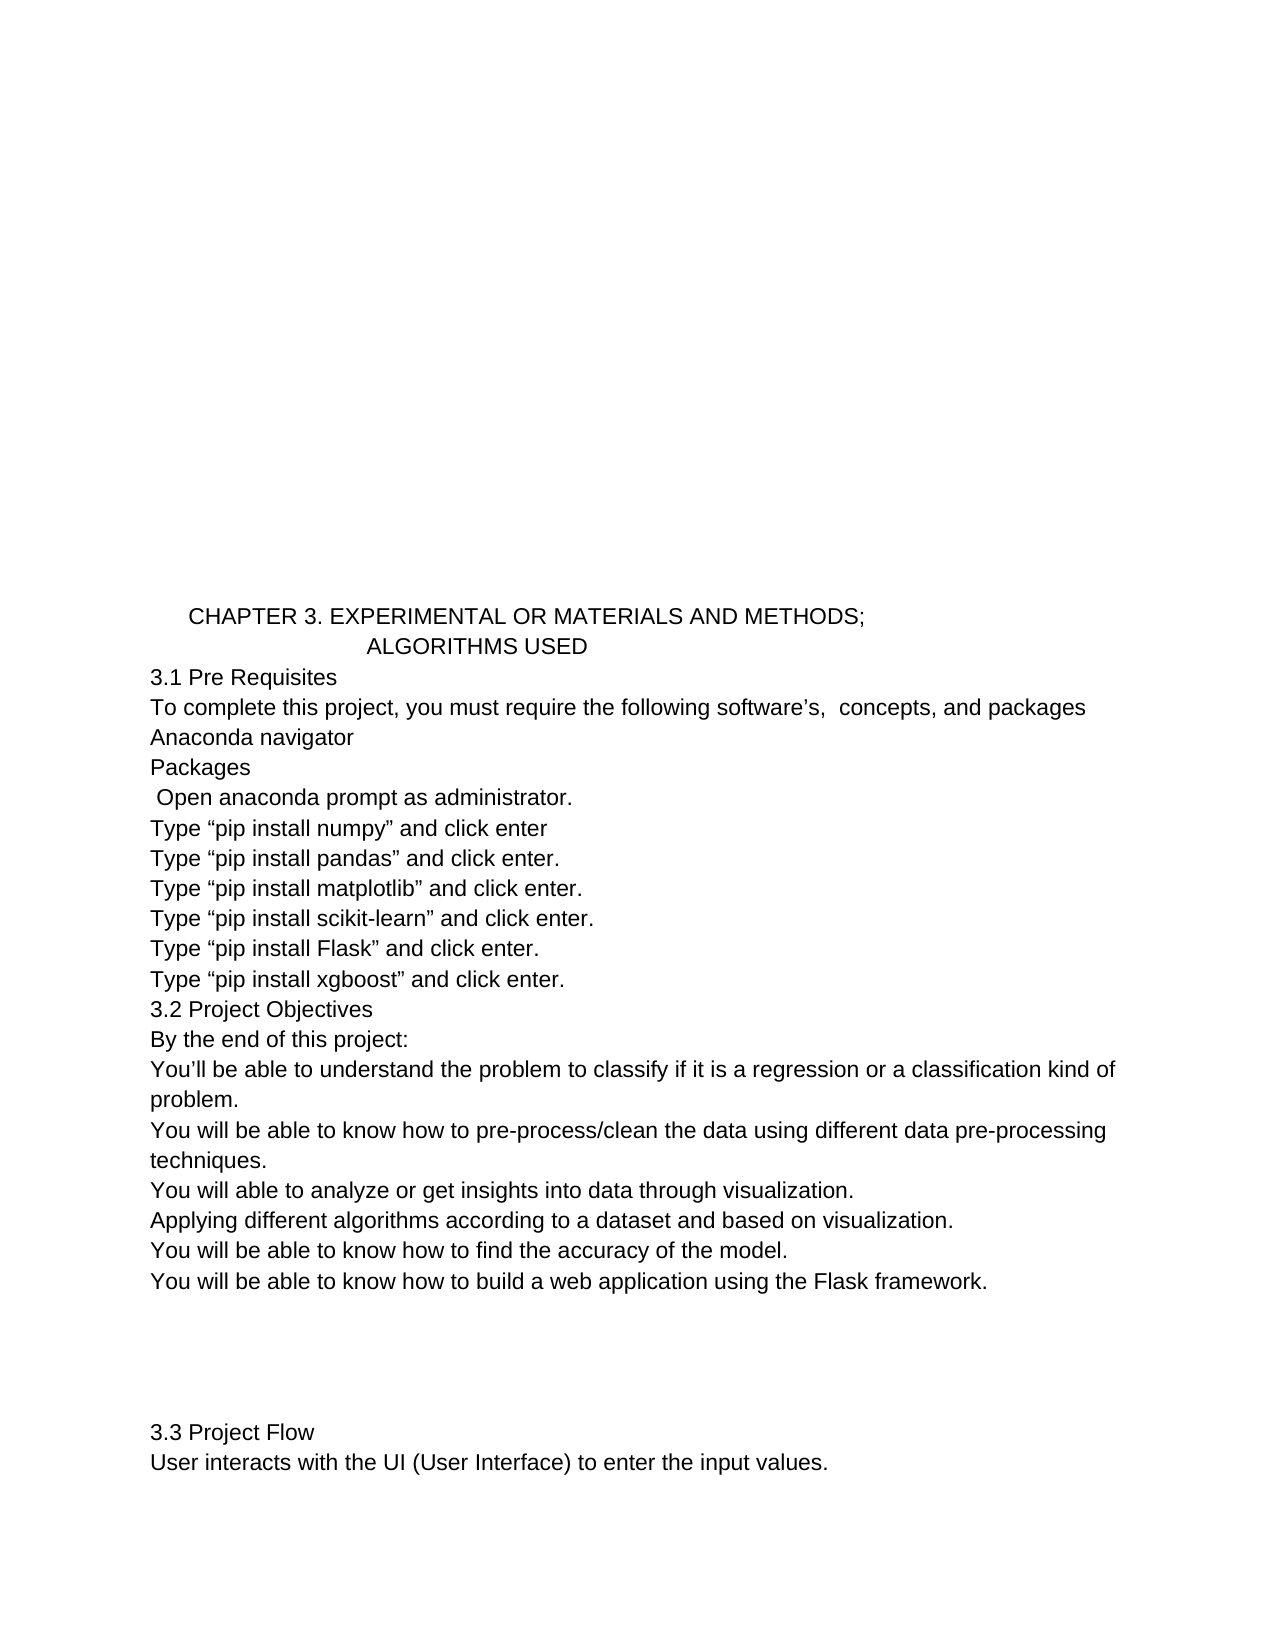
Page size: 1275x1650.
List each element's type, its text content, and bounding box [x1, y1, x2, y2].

text Anaconda navigator [150, 724, 1125, 750]
text 3.3 Project Flow [150, 1419, 1125, 1445]
text You will be able to know how to build a web application using the Flask framework. [150, 1268, 1125, 1294]
text You will able to analyze or get insights into data through visualization. [150, 1177, 1125, 1203]
text Type “pip install Flask” and click enter. [150, 935, 1125, 962]
text Packages [150, 754, 1125, 781]
text ALGORITHMS USED [150, 633, 1125, 660]
text By the end of this project: [150, 1026, 1125, 1052]
text CHAPTER 3. EXPERIMENTAL OR MATERIALS AND METHODS; [150, 603, 1125, 629]
text You will be able to know how to find the accuracy of the model. [150, 1237, 1125, 1264]
text Type “pip install scikit-learn” and click enter. [150, 905, 1125, 932]
text You’ll be able to understand the problem to classify if it is a regression or a classification kind of problem. [150, 1056, 1125, 1113]
text Type “pip install pandas” and click enter. [150, 845, 1125, 871]
text User interacts with the UI (User Interface) to enter the input values. [150, 1449, 1125, 1475]
text Open anaconda prompt as administrator. [150, 784, 1125, 811]
text Type “pip install matplotlib” and click enter. [150, 875, 1125, 901]
text 3.2 Project Objectives [150, 996, 1125, 1022]
text Applying different algorithms according to a dataset and based on visualization. [150, 1207, 1125, 1234]
text To complete this project, you must require the following software’s, concepts, and packages [150, 694, 1125, 720]
text Type “pip install numpy” and click enter [150, 814, 1125, 841]
text 3.1 Pre Requisites [150, 663, 1125, 690]
text Type “pip install xgboost” and click enter. [150, 966, 1125, 992]
text You will be able to know how to pre-process/clean the data using different data pre-processing techniques. [150, 1117, 1125, 1173]
